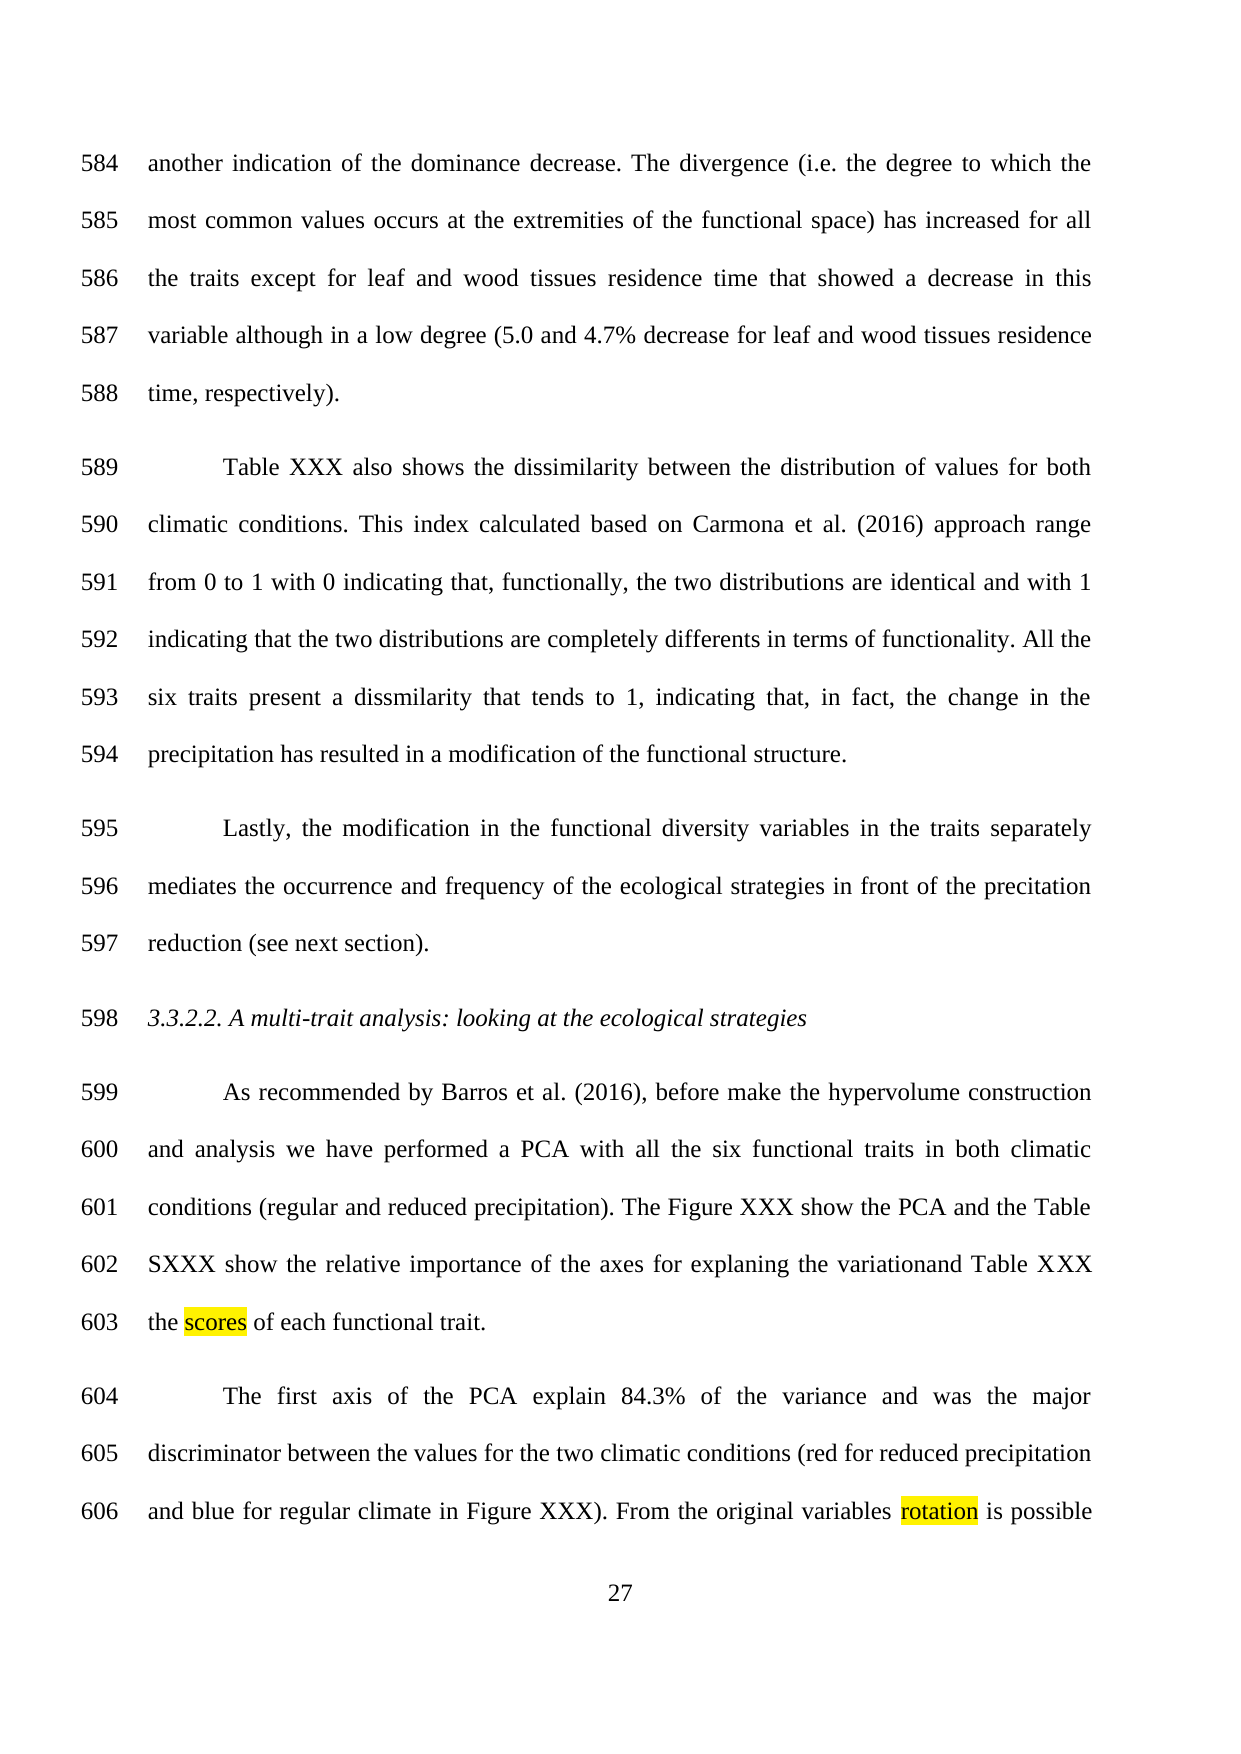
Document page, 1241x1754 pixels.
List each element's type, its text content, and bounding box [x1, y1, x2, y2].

text The first axis of the PCA explain 84.3% of the variance and was the major discriminator between the values for the two climatic conditions (red for reduced precipitation and blue for regular climate in Figure XXX). From the original variables rotation is possible [148, 1381, 1093, 1525]
text 3.3.2.2. A multi-trait analysis: looking at the ecological strategies [148, 1003, 1093, 1031]
text Table XXX also shows the dissimilarity between the distribution of values for both climatic conditions. This index calculated based on Carmona et al. (2016) approach range from 0 to 1 with 0 indicating that, functionally, the two distributions are identical and with 1 indicating that the two distributions are completely differents in terms of functionality. All the six traits present a dissmilarity that tends to 1, indicating that, in fact, the change in the precipitation has resulted in a modification of the functional structure. [148, 452, 1093, 768]
text As recommended by Barros et al. (2016), before make the hypervolume construction and analysis we have performed a PCA with all the six functional traits in both climatic conditions (regular and reduced precipitation). The Figure XXX show the PCA and the Table SXXX show the relative importance of the axes for explaning the variationand Table XXX the scores of each functional trait. [148, 1077, 1093, 1336]
text Lastly, the modification in the functional diversity variables in the traits separately mediates the occurrence and frequency of the ecological strategies in front of the precitation reduction (see next section). [148, 813, 1093, 957]
text another indication of the dominance decrease. The divergence (i.e. the degree to which the most common values occurs at the extremities of the functional space) has increased for all the traits except for leaf and wood tissues residence time that showed a decrease in this variable although in a low degree (5.0 and 4.7% decrease for leaf and wood tissues residence time, respectively). [148, 148, 1093, 406]
